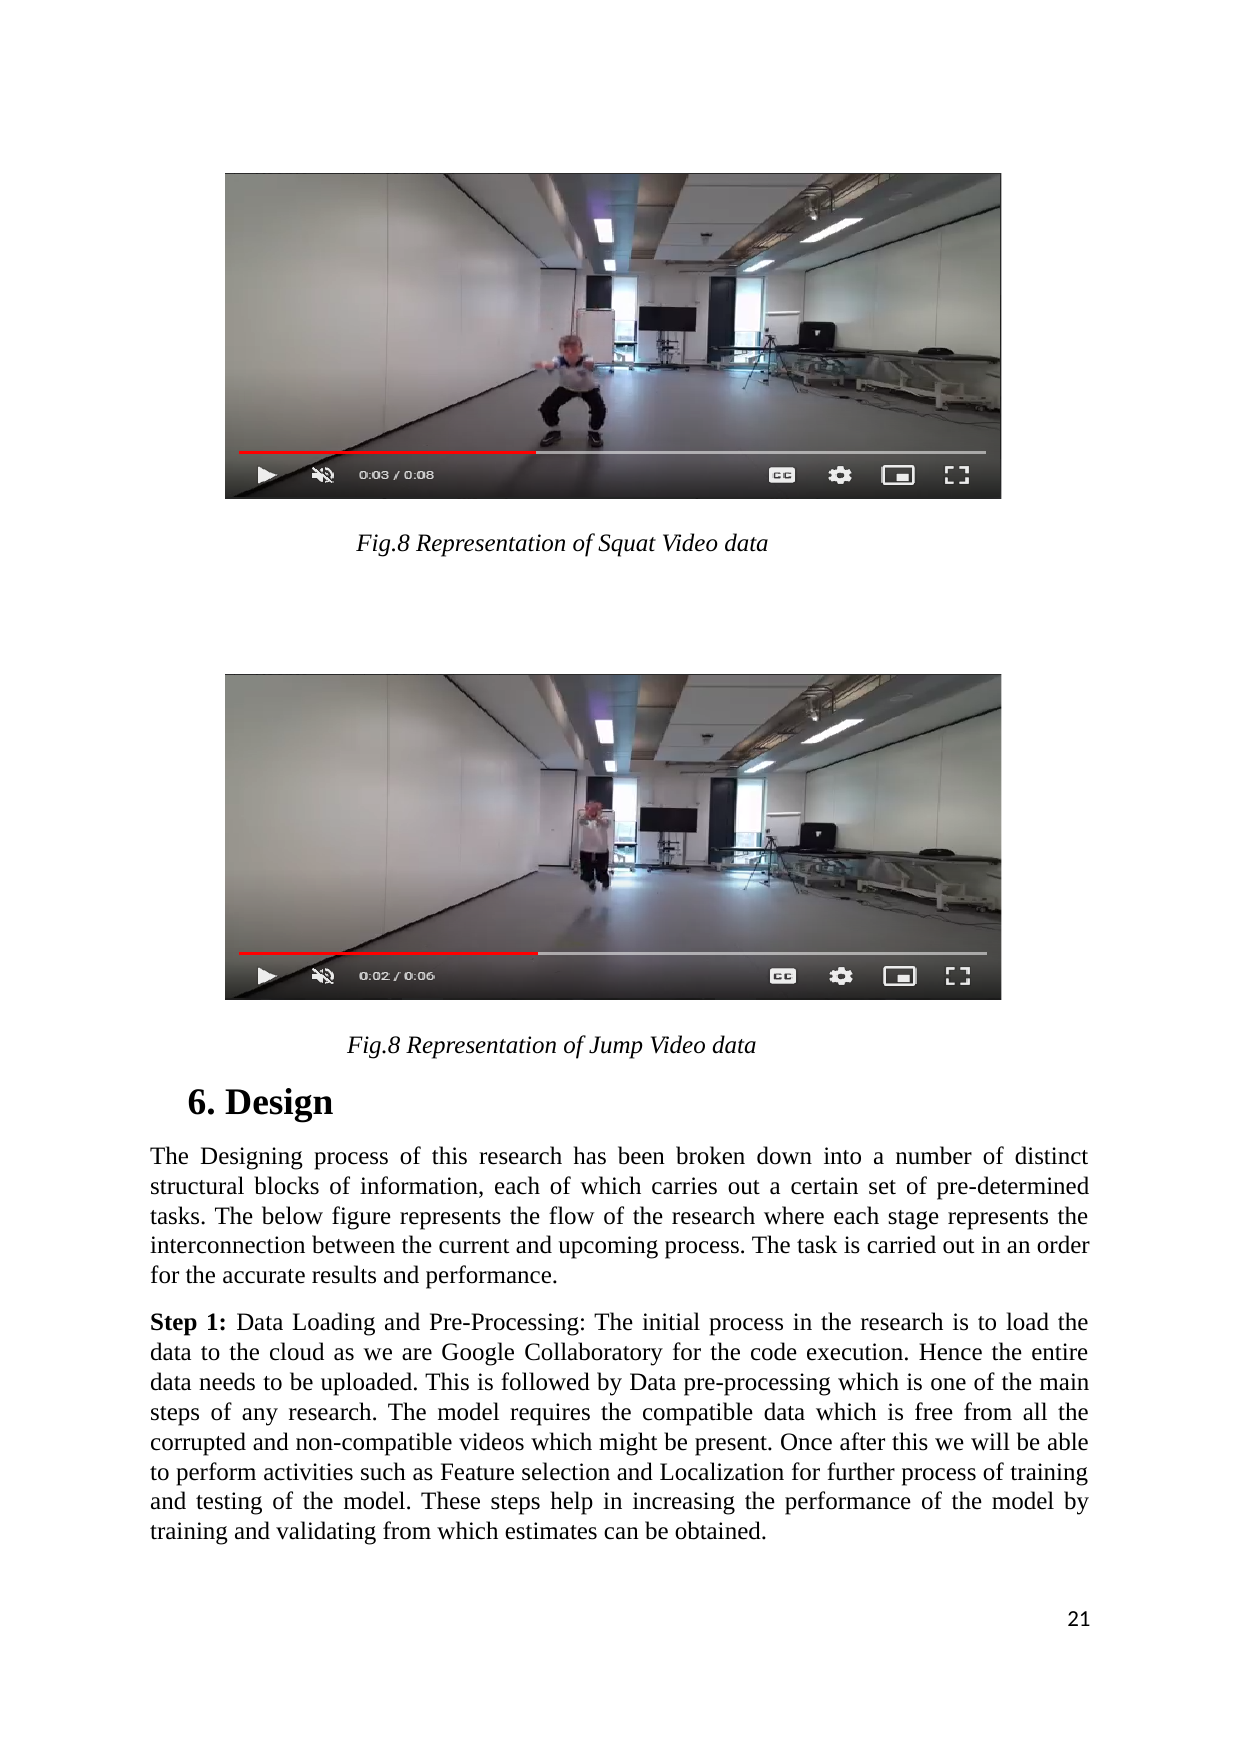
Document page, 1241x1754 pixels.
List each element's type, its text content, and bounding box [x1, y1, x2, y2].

text Fig.8 Representation of Jump Video data [150, 1018, 1090, 1061]
text The Designing process of this research has been broken down into a number of distinct structural blocks of information, each of which carries out a certain set of pre-determined tasks. The below figure represents the flow of the research where each stage represents the interconnection between the current and upcoming process. The task is carried out in an order for the accurate results and performance. [150, 1141, 1090, 1289]
list Design [187, 1079, 1090, 1123]
text Step 1: Data Loading and Pre-Processing: The initial process in the research is to load the data to the cloud as we are Google Collaboratory for the code execution. Hence the entire data needs to be uploaded. This is followed by Data pre-processing which is one of the main steps of any research. The model requires the compatible data which is free from all the corrupted and non-compatible videos which might be present. Once after this we will be able to perform activities such as Feature selection and Localization for further process of training and testing of the model. These steps help in increasing the performance of the model by training and validating from which estimates can be obtained. [150, 1307, 1090, 1545]
text Fig.8 Representation of Squat Video data [150, 516, 1090, 559]
